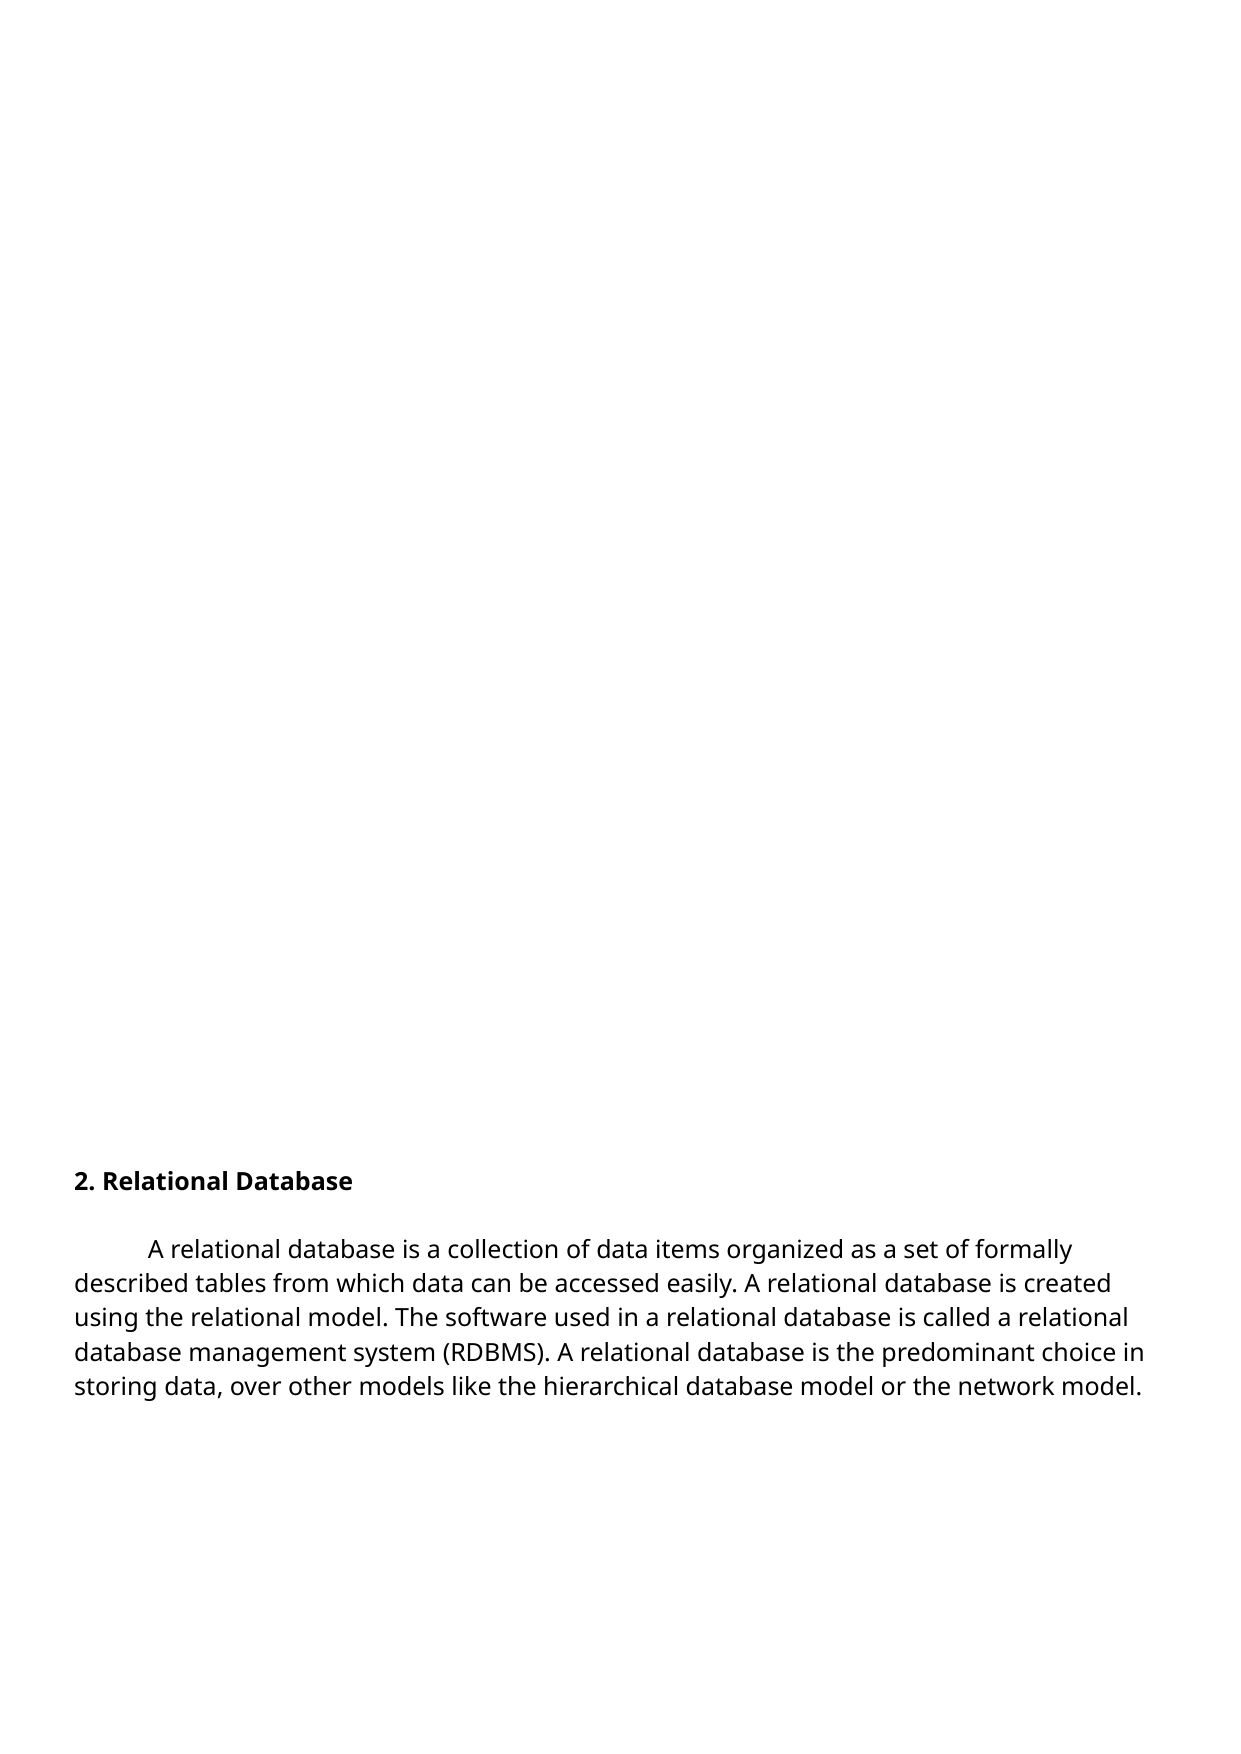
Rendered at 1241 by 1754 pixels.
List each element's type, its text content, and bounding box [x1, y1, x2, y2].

text 2. Relational Database [74, 1164, 1166, 1198]
text A relational database is a collection of data items organized as a set of formally described tables from which data can be accessed easily. A relational database is created using the relational model. The software used in a relational database is called a relational database management system (RDBMS). A relational database is the predominant choice in storing data, over other models like the hierarchical database model or the network model. [74, 1232, 1166, 1402]
